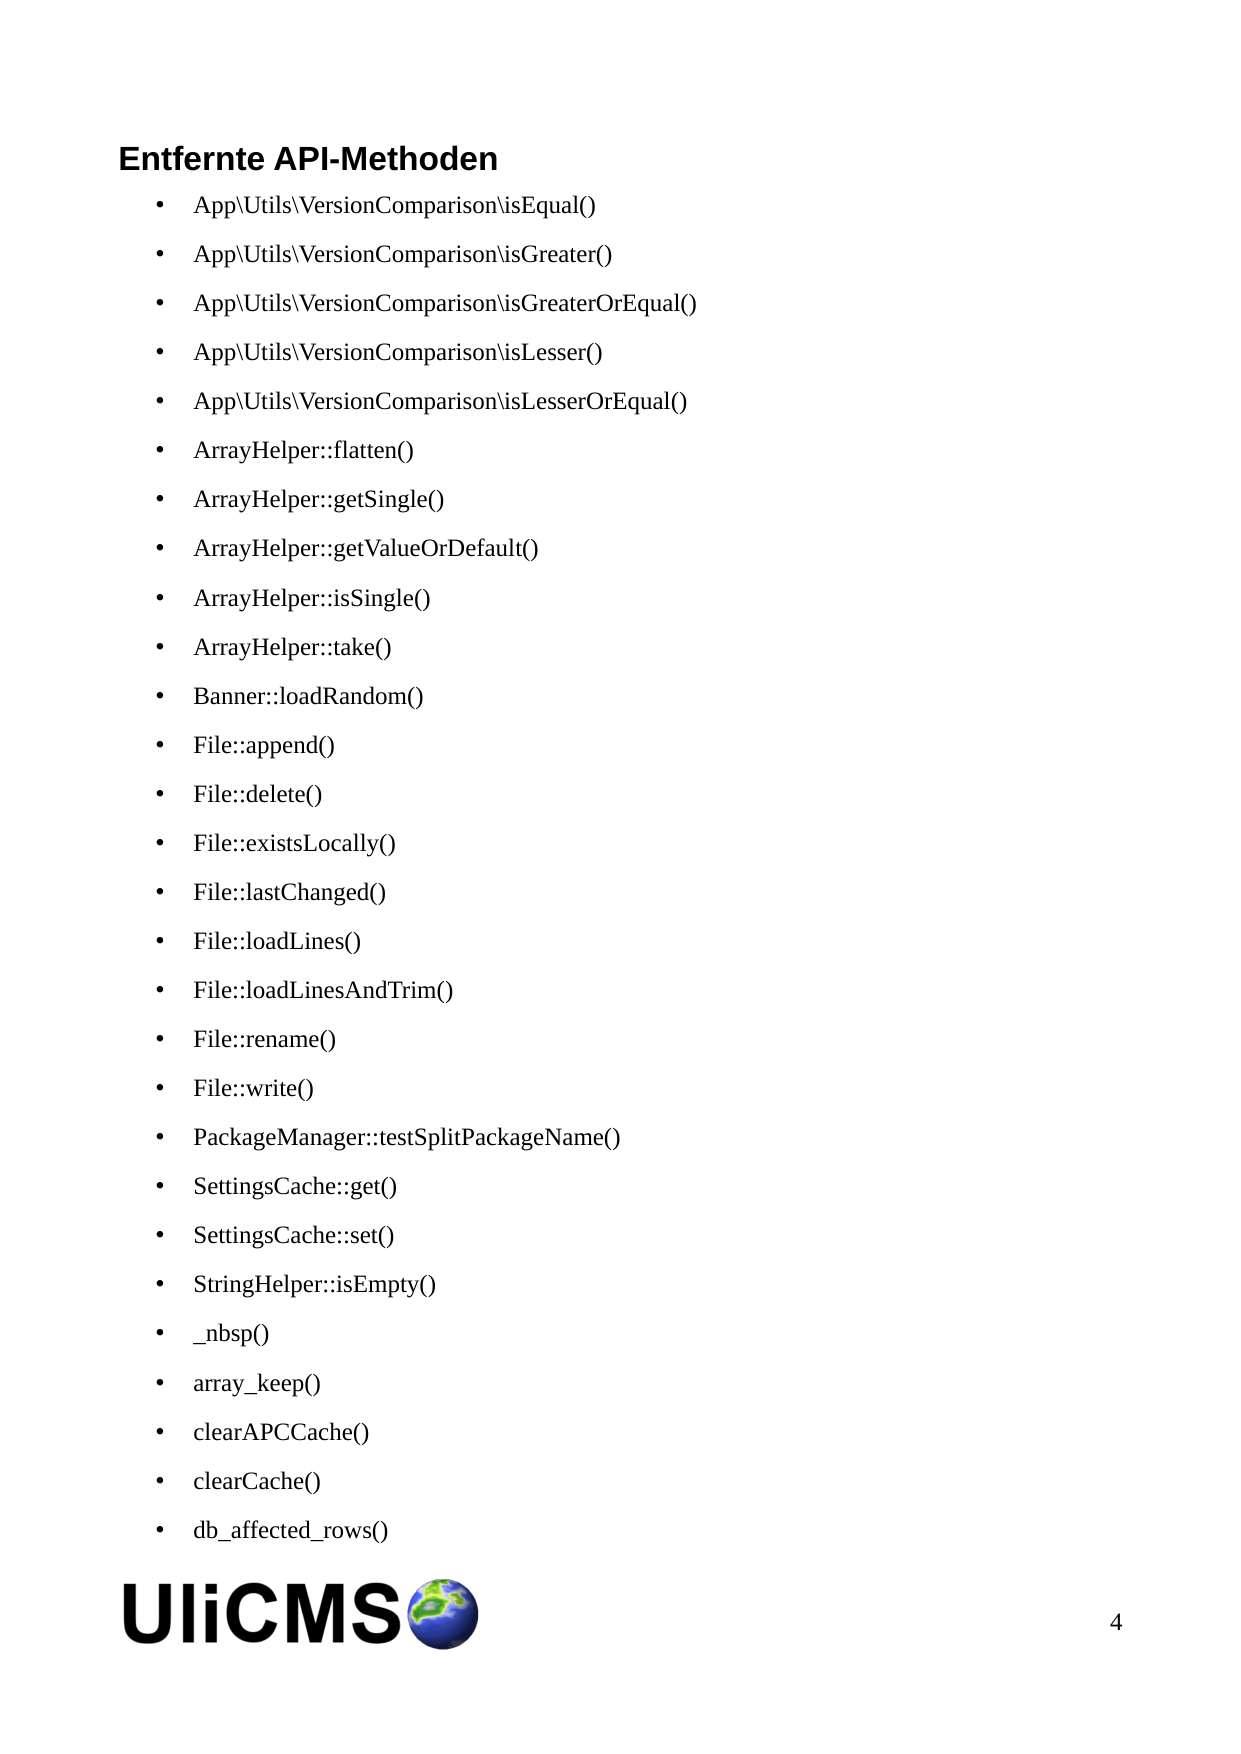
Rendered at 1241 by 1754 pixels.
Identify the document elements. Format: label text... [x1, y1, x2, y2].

list array_keep() [156, 1368, 1122, 1396]
list File::delete() [156, 779, 1122, 808]
list clearAPCCache() [156, 1417, 1122, 1445]
list db_affected_rows() [156, 1515, 1122, 1543]
list File::rename() [156, 1024, 1122, 1053]
list SettingsCache::get() [156, 1171, 1122, 1200]
list PackageManager::testSplitPackageName() [156, 1122, 1122, 1151]
list File::write() [156, 1073, 1122, 1102]
subtitle Entfernte API-Methoden [118, 139, 1122, 178]
list StringHelper::isEmpty() [156, 1269, 1122, 1298]
list App\Utils\VersionComparison\isEqual() [156, 190, 1122, 219]
list File::lastChanged() [156, 877, 1122, 906]
list ArrayHelper::flatten() [156, 435, 1122, 464]
list File::append() [156, 730, 1122, 758]
list _nbsp() [156, 1318, 1122, 1347]
list ArrayHelper::getSingle() [156, 484, 1122, 513]
list SettingsCache::set() [156, 1220, 1122, 1249]
list File::existsLocally() [156, 828, 1122, 857]
picture [118, 1578, 479, 1652]
list Banner::loadRandom() [156, 681, 1122, 709]
list App\Utils\VersionComparison\isGreater() [156, 239, 1122, 268]
list ArrayHelper::getValueOrDefault() [156, 533, 1122, 562]
list File::loadLines() [156, 926, 1122, 955]
list File::loadLinesAndTrim() [156, 975, 1122, 1004]
list ArrayHelper::take() [156, 632, 1122, 660]
list ArrayHelper::isSingle() [156, 583, 1122, 611]
list App\Utils\VersionComparison\isGreaterOrEqual() [156, 288, 1122, 317]
list clearCache() [156, 1466, 1122, 1494]
list App\Utils\VersionComparison\isLesser() [156, 337, 1122, 366]
list App\Utils\VersionComparison\isLesserOrEqual() [156, 386, 1122, 415]
